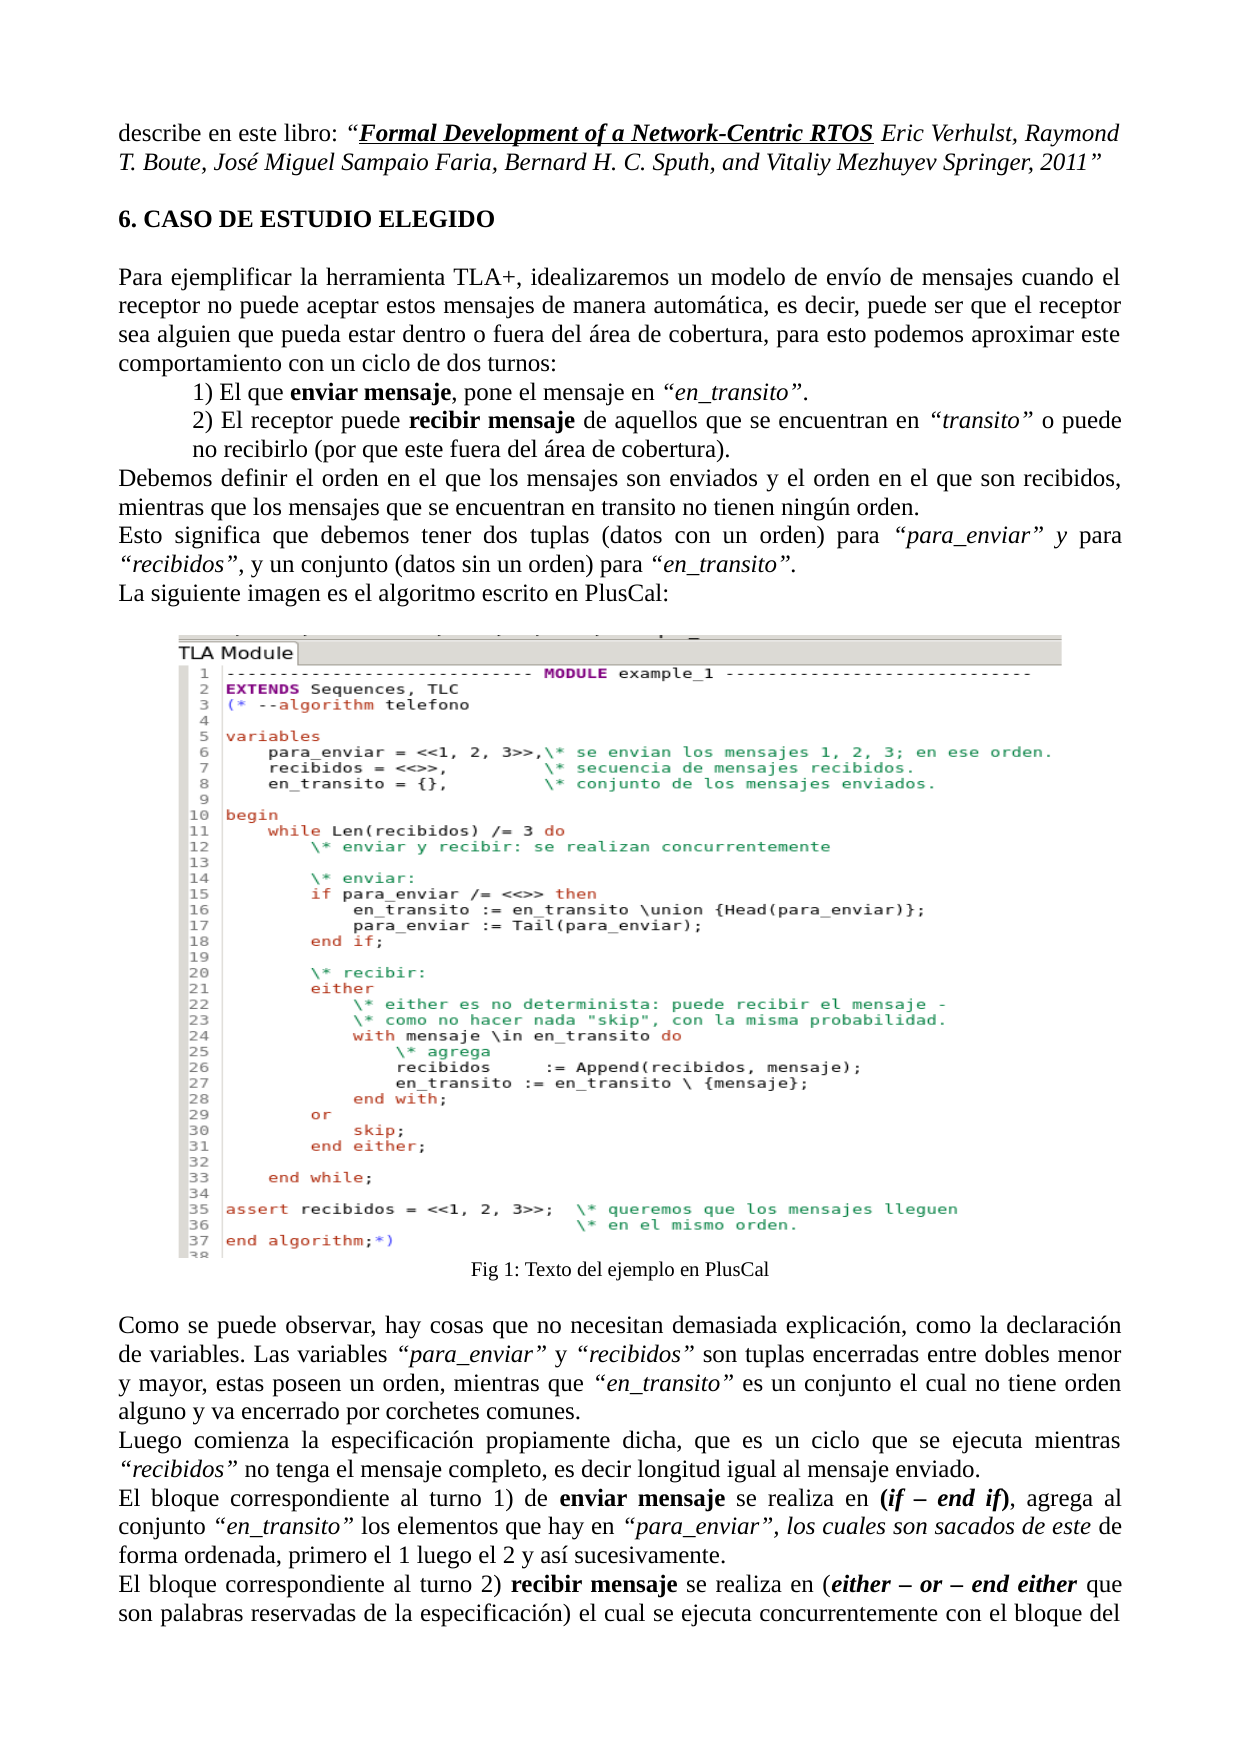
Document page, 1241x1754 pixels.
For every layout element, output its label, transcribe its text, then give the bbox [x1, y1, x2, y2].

text Como se puede observar, hay cosas que no necesitan demasiada explicación, como la declaración de variables. Las variables “para_enviar” y “recibidos” son tuplas encerradas entre dobles menor y mayor, estas poseen un orden, mientras que “en_transito” es un conjunto el cual no tiene orden alguno y va encerrado por corchetes comunes. [118, 1310, 1122, 1425]
text 2) El receptor puede recibir mensaje de aquellos que se encuentran en “transito” o puede no recibirlo (por que este fuera del área de cobertura). [192, 406, 1122, 463]
text El bloque correspondiente al turno 2) recibir mensaje se realiza en (either – or – end either que son palabras reservadas de la especificación) el cual se ejecuta concurrentemente con el bloque del [118, 1569, 1122, 1626]
text La siguiente imagen es el algoritmo escrito en PlusCal: [118, 578, 1122, 607]
text 6. CASO DE ESTUDIO ELEGIDO [118, 204, 1122, 233]
text describe en este libro: “Formal Development of a Network-Centric RTOS Eric Verhulst, Raymond T. Boute, José Miguel Sampaio Faria, Bernard H. C. Sputh, and Vitaliy Mezhuyev Springer, 2011” [118, 118, 1122, 176]
text Para ejemplificar la herramienta TLA+, idealizaremos un modelo de envío de mensajes cuando el receptor no puede aceptar estos mensajes de manera automática, es decir, puede ser que el receptor sea alguien que pueda estar dentro o fuera del área de cobertura, para esto podemos aproximar este comportamiento con un ciclo de dos turnos: [118, 262, 1122, 377]
text El bloque correspondiente al turno 1) de enviar mensaje se realiza en (if – end if), agrega al conjunto “en_transito” los elementos que hay en “para_enviar”, los cuales son sacados de este de forma ordenada, primero el 1 luego el 2 y así sucesivamente. [118, 1483, 1122, 1569]
text Luego comienza la especificación propiamente dicha, que es un ciclo que se ejecuta mientras “recibidos” no tenga el mensaje completo, es decir longitud igual al mensaje enviado. [118, 1425, 1122, 1483]
text Esto significa que debemos tener dos tuplas (datos con un orden) para “para_enviar” y para “recibidos”, y un conjunto (datos sin un orden) para “en_transito”. [118, 521, 1122, 578]
text Fig 1: Texto del ejemplo en PlusCal [118, 636, 1122, 1281]
text 1) El que enviar mensaje, pone el mensaje en “en_transito”. [192, 377, 1122, 406]
text Debemos definir el orden en el que los mensajes son enviados y el orden en el que son recibidos, mientras que los mensajes que se encuentran en transito no tienen ningún orden. [118, 463, 1122, 521]
picture [178, 635, 1062, 1258]
